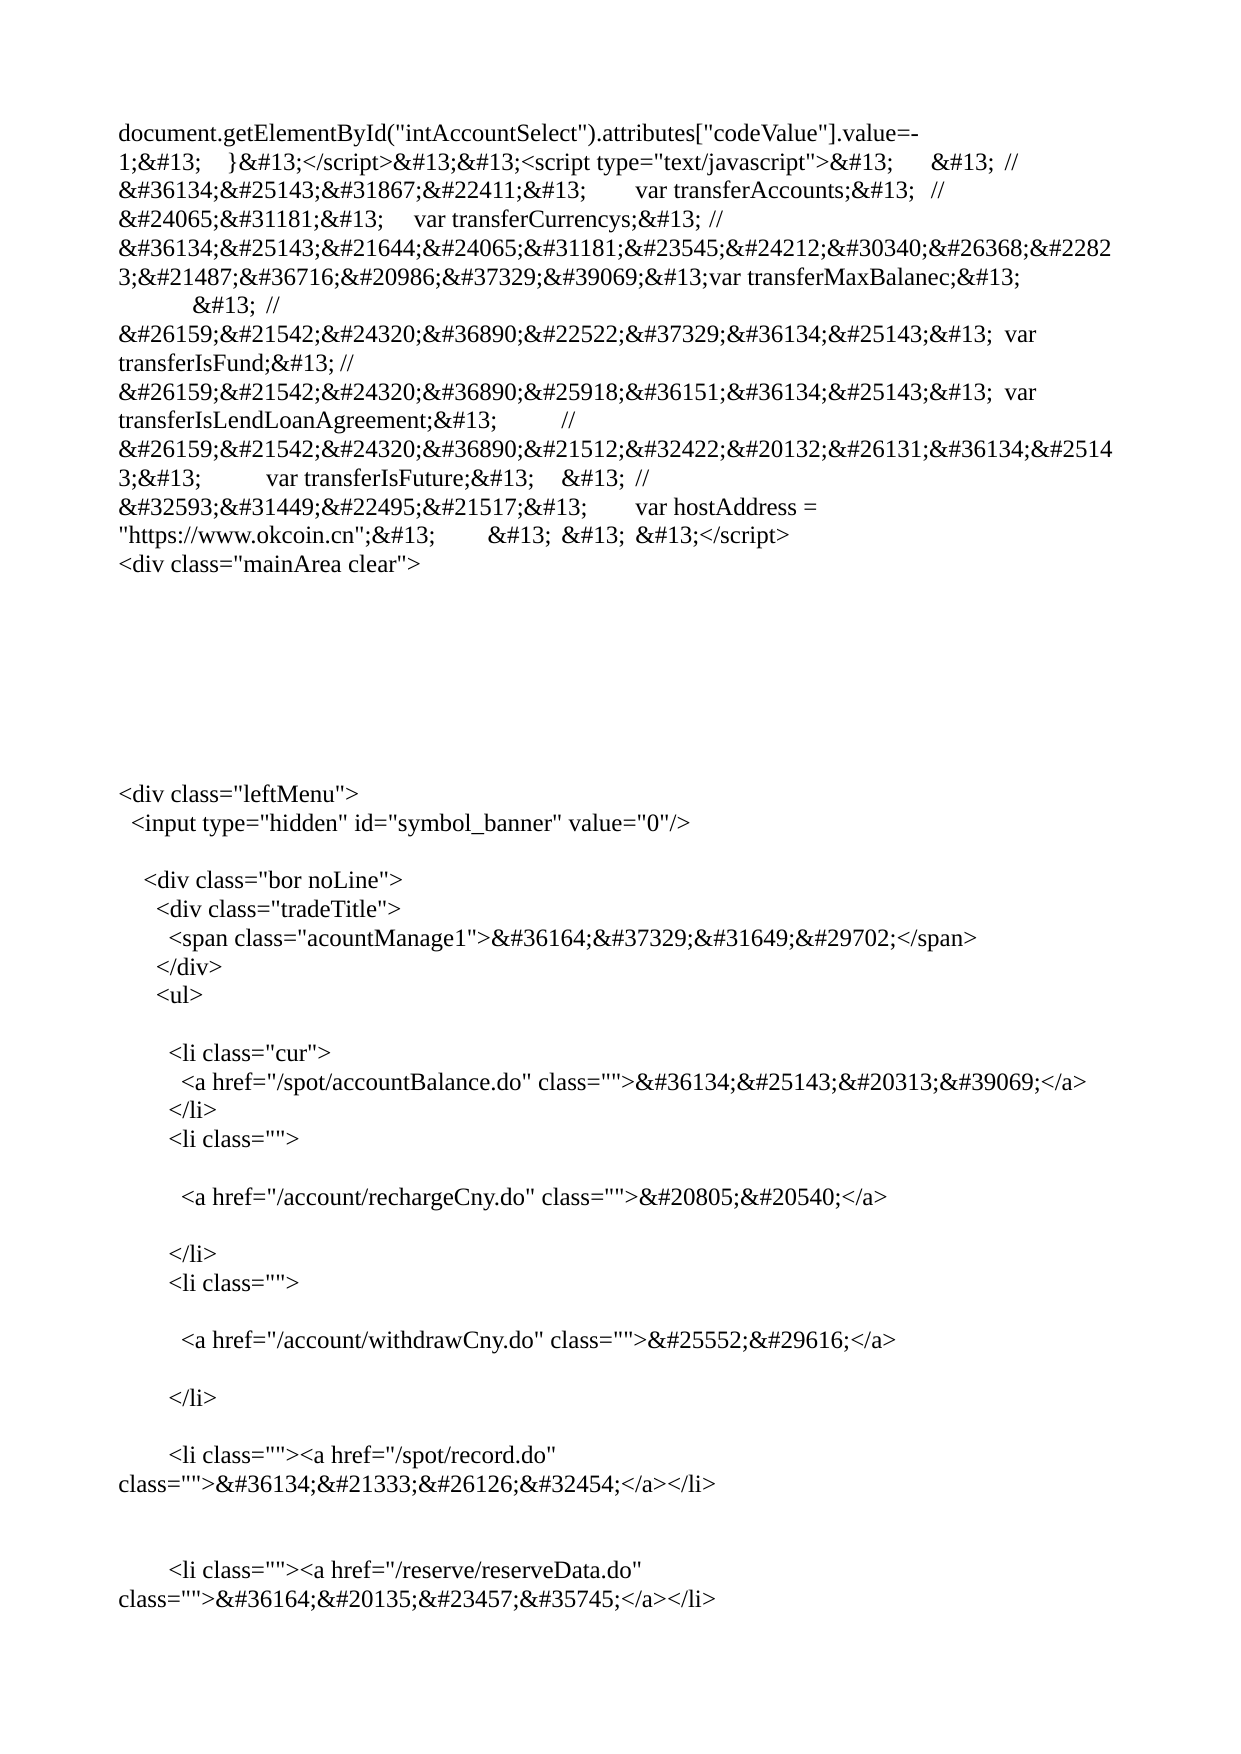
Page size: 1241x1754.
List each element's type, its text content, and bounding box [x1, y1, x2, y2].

text <a href="/account/rechargeCny.do" class="">&#20805;&#20540;</a> [118, 1182, 1122, 1211]
text <li class=""> [118, 1124, 1122, 1153]
text </div> [118, 952, 1122, 981]
text <li class=""><a href="/reserve/reserveData.do" class="">&#36164;&#20135;&#23457;&#35745;</a></li> [118, 1556, 1122, 1613]
text </li> [118, 1096, 1122, 1124]
text </li> [118, 1239, 1122, 1268]
text <li class=""> [118, 1268, 1122, 1297]
text document.getElementById("intAccountSelect").attributes["codeValue"].value=-1;&#13; }&#13;</script>&#13;&#13;<script type="text/javascript">&#13; &#13; // &#36134;&#25143;&#31867;&#22411;&#13; var transferAccounts;&#13; // &#24065;&#31181;&#13; var transferCurrencys;&#13; // &#36134;&#25143;&#21644;&#24065;&#31181;&#23545;&#24212;&#30340;&#26368;&#22823;&#21487;&#36716;&#20986;&#37329;&#39069;&#13; var transferMaxBalanec;&#13; &#13; // &#26159;&#21542;&#24320;&#36890;&#22522;&#37329;&#36134;&#25143;&#13; var transferIsFund;&#13; // &#26159;&#21542;&#24320;&#36890;&#25918;&#36151;&#36134;&#25143;&#13; var transferIsLendLoanAgreement;&#13; // &#26159;&#21542;&#24320;&#36890;&#21512;&#32422;&#20132;&#26131;&#36134;&#25143;&#13; var transferIsFuture;&#13; &#13; // &#32593;&#31449;&#22495;&#21517;&#13; var hostAddress = "https://www.okcoin.cn";&#13; &#13; &#13; &#13;</script> [118, 118, 1122, 549]
text </li> [118, 1383, 1122, 1412]
text <li class="cur"> [118, 1038, 1122, 1067]
text <input type="hidden" id="symbol_banner" value="0"/> [118, 808, 1122, 837]
text <a href="/spot/accountBalance.do" class="">&#36134;&#25143;&#20313;&#39069;</a> [118, 1067, 1122, 1096]
text <div class="leftMenu"> [118, 779, 1122, 808]
text <div class="bor noLine"> [118, 866, 1122, 894]
text <div class="mainArea clear"> [118, 549, 1122, 578]
text <span class="acountManage1">&#36164;&#37329;&#31649;&#29702;</span> [118, 923, 1122, 952]
text <li class=""><a href="/spot/record.do" class="">&#36134;&#21333;&#26126;&#32454;</a></li> [118, 1441, 1122, 1498]
text <ul> [118, 981, 1122, 1009]
text <div class="tradeTitle"> [118, 894, 1122, 923]
text <a href="/account/withdrawCny.do" class="">&#25552;&#29616;</a> [118, 1326, 1122, 1354]
